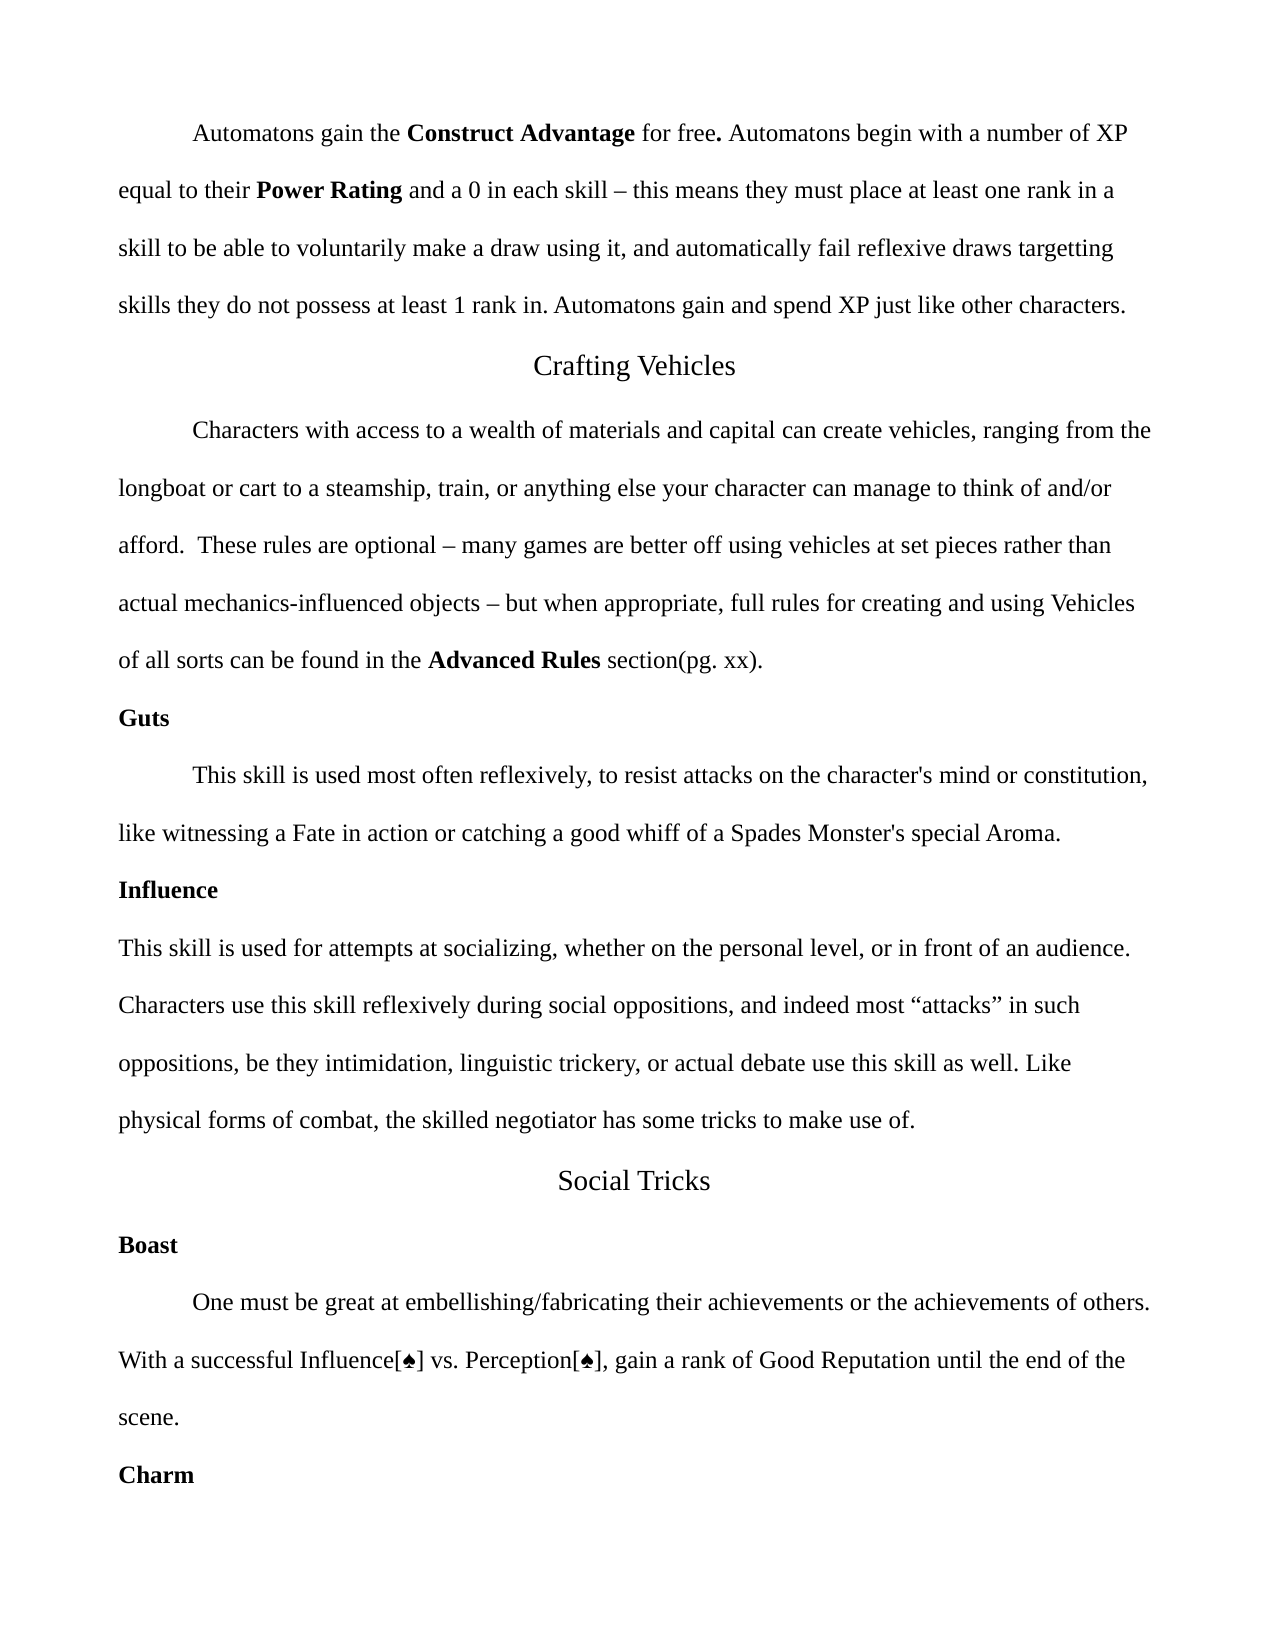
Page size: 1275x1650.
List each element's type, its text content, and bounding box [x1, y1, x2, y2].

text Influence [118, 875, 1157, 904]
text Automatons gain the Construct Advantage for free. Automatons begin with a number of XP equal to their Power Rating and a 0 in each skill – this means they must place at least one rank in a skill to be able to voluntarily make a draw using it, and automatically fail reflexive draws targetting skills they do not possess at least 1 rank in. Automatons gain and spend XP just like other characters. [118, 118, 1157, 319]
text This skill is used most often reflexively, to resist attacks on the character's mind or constitution, like witnessing a Fate in action or catching a good whiff of a Spades Monster's special Aroma. [118, 760, 1157, 846]
text Charm [118, 1460, 1157, 1488]
text Crafting Vehicles [118, 348, 1157, 382]
text One must be great at embellishing/fabricating their achievements or the achievements of others. With a successful Influence[♠] vs. Perception[♠], gain a rank of Good Reputation until the end of the scene. [118, 1287, 1157, 1431]
text This skill is used for attempts at socializing, whether on the personal level, or in front of an audience. [118, 933, 1157, 961]
text Guts [118, 703, 1157, 731]
text Boast [118, 1230, 1157, 1258]
text Characters with access to a wealth of materials and capital can create vehicles, ranging from the longboat or cart to a steamship, train, or anything else your character can manage to think of and/or afford. These rules are optional – many games are better off using vehicles at set pieces rather than actual mechanics-influenced objects – but when appropriate, full rules for creating and using Vehicles of all sorts can be found in the Advanced Rules section(pg. xx). [118, 415, 1157, 674]
text Social Tricks [118, 1163, 1157, 1196]
text Characters use this skill reflexively during social oppositions, and indeed most “attacks” in such oppositions, be they intimidation, linguistic trickery, or actual debate use this skill as well. Like physical forms of combat, the skilled negotiator has some tricks to make use of. [118, 990, 1157, 1134]
